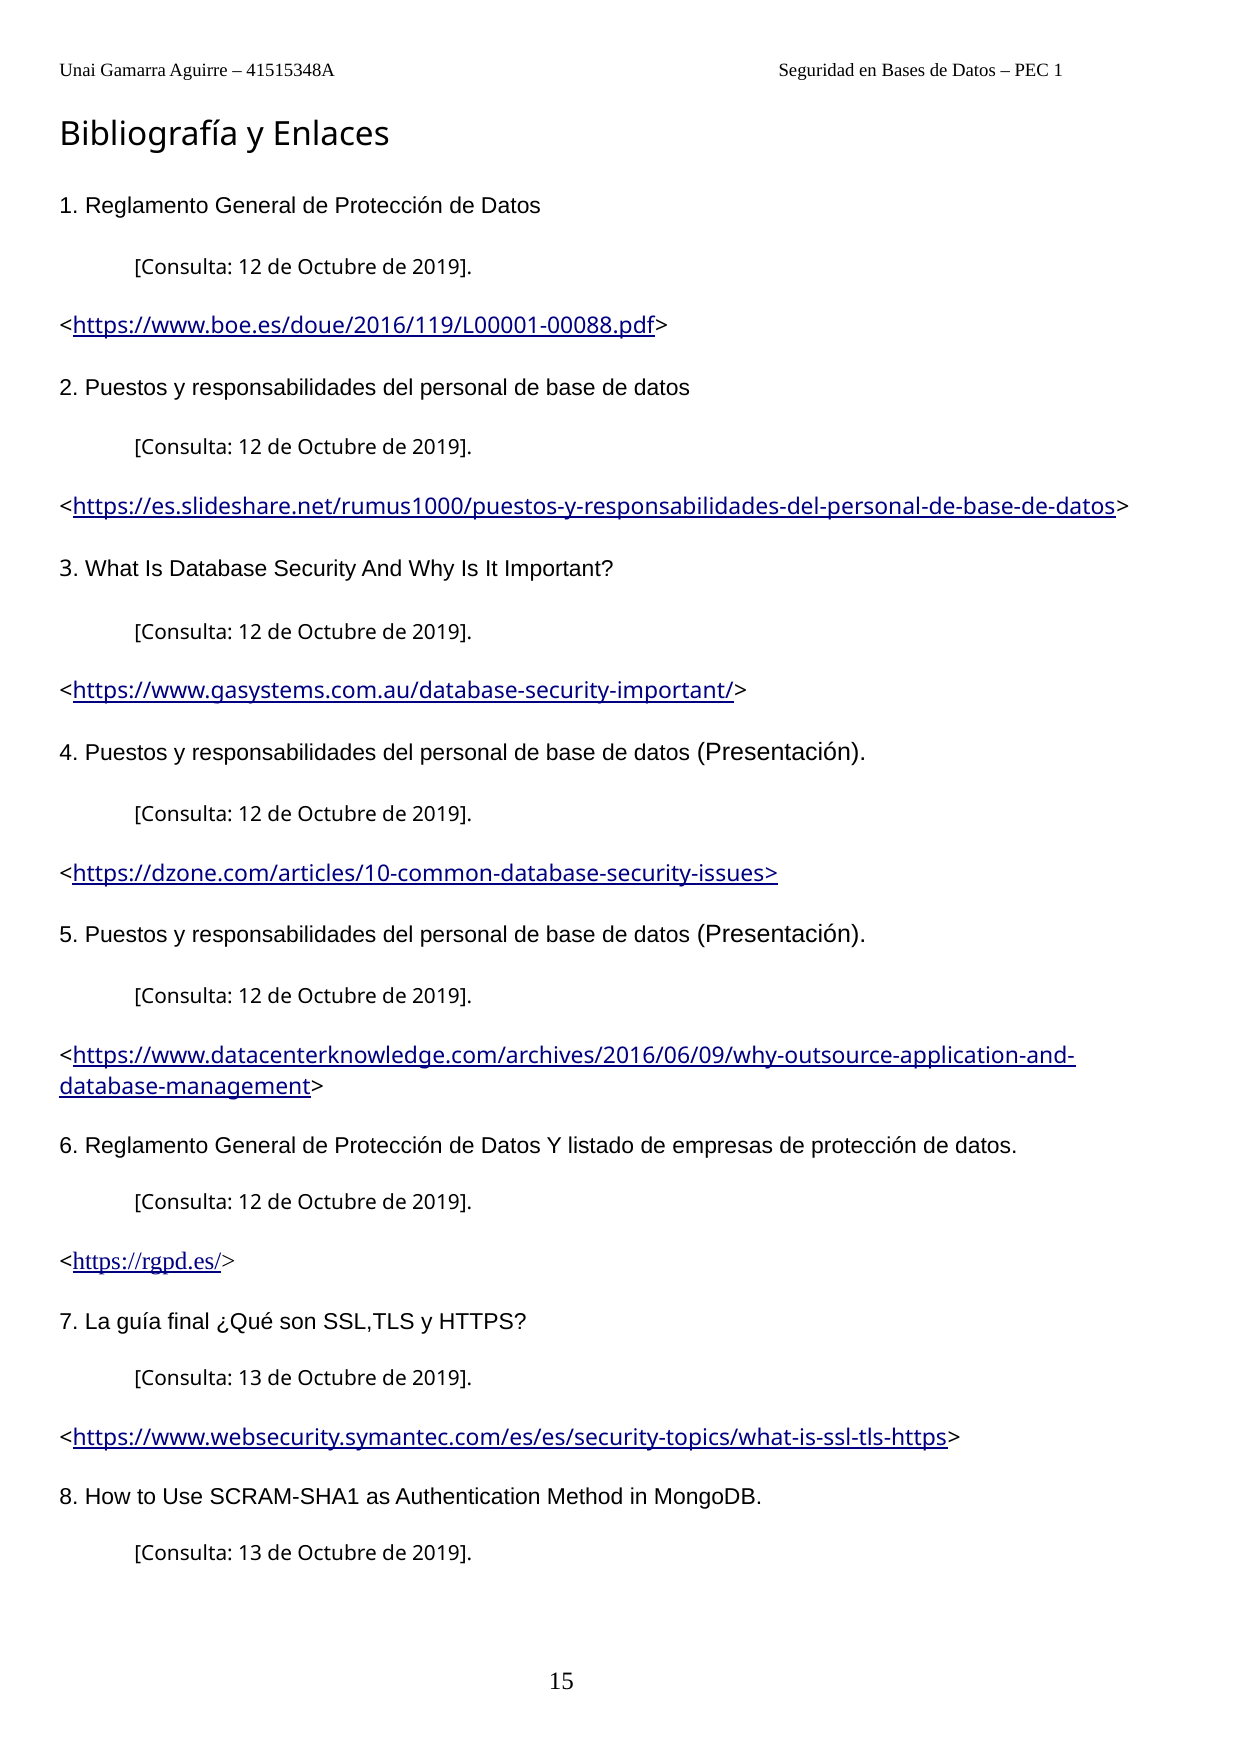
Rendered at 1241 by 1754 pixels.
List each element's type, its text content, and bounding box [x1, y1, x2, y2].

text 6. Reglamento General de Protección de Datos Y listado de empresas de protección de datos. [59, 1132, 1181, 1159]
text <https://www.gasystems.com.au/database-security-important/> [59, 674, 1181, 706]
text [Consulta: 12 de Octubre de 2019]. [59, 252, 1181, 281]
text <https://www.websecurity.symantec.com/es/es/security-topics/what-is-ssl-tls-https> [59, 1420, 1181, 1452]
text Bibliografía y Enlaces [59, 110, 1181, 156]
text [Consulta: 12 de Octubre de 2019]. [59, 797, 1181, 828]
text [Consulta: 12 de Octubre de 2019]. [59, 1185, 1181, 1216]
text [Consulta: 13 de Octubre de 2019]. [59, 1360, 1181, 1392]
text <https://www.datacenterknowledge.com/archives/2016/06/09/why-outsource-application-and-database-management> [59, 1039, 1181, 1101]
text 8. How to Use SCRAM-SHA1 as Authentication Method in MongoDB. [59, 1483, 1181, 1509]
text <https://www.boe.es/doue/2016/119/L00001-00088.pdf> [59, 309, 1181, 340]
text <https://rgpd.es/> [59, 1245, 1181, 1276]
text [Consulta: 12 de Octubre de 2019]. [59, 431, 1181, 461]
text [Consulta: 12 de Octubre de 2019]. [59, 615, 1181, 646]
text 3. What Is Database Security And Why Is It Important? [59, 552, 1181, 583]
text 1. Reglamento General de Protección de Datos [59, 187, 1181, 221]
text <https://es.slideshare.net/rumus1000/puestos-y-responsabilidades-del-personal-de-base-de-datos> [59, 490, 1181, 521]
text 7. La guía final ¿Qué son SSL,TLS y HTTPS? [59, 1308, 1181, 1334]
text [Consulta: 13 de Octubre de 2019]. [59, 1536, 1181, 1567]
text 5. Puestos y responsabilidades del personal de base de datos (Presentación). [59, 919, 1181, 948]
text [Consulta: 12 de Octubre de 2019]. [59, 979, 1181, 1010]
text 2. Puestos y responsabilidades del personal de base de datos [59, 371, 1181, 400]
text <https://dzone.com/articles/10-common-database-security-issues> [59, 857, 1181, 888]
text 4. Puestos y responsabilidades del personal de base de datos (Presentación). [59, 737, 1181, 766]
